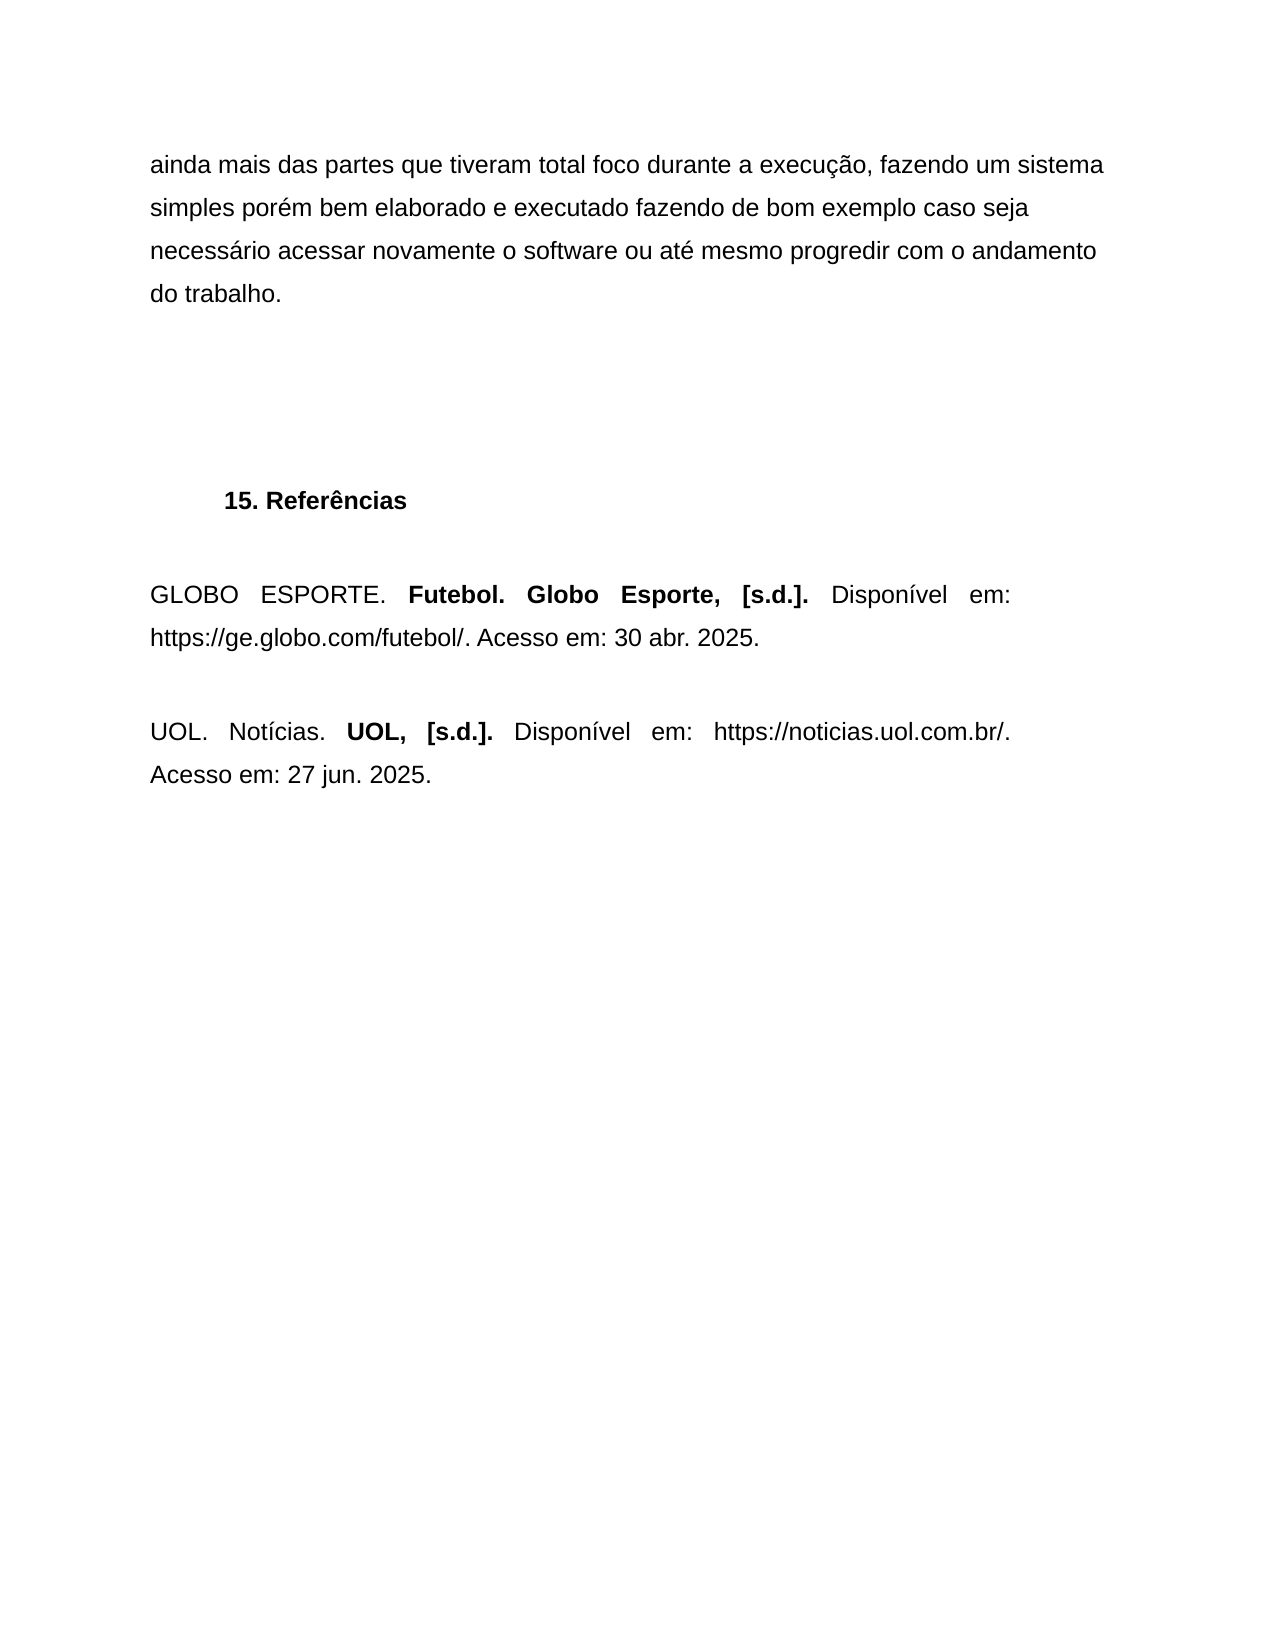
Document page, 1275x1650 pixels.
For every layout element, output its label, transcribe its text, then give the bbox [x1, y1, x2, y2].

text UOL. Notícias. UOL, [s.d.]. Disponível em: https://noticias.uol.com.br/. Acesso em: 27 jun. 2025. [150, 716, 1011, 788]
text GLOBO ESPORTE. Futebol. Globo Esporte, [s.d.]. Disponível em: https://ge.globo.com/futebol/. Acesso em: 30 abr. 2025. [150, 580, 1011, 652]
text ainda mais das partes que tiveram total foco durante a execução, fazendo um sistema simples porém bem elaborado e executado fazendo de bom exemplo caso seja necessário acessar novamente o software ou até mesmo progredir com o andamento do trabalho. [150, 150, 1125, 308]
text 15. Referências [150, 486, 1011, 515]
